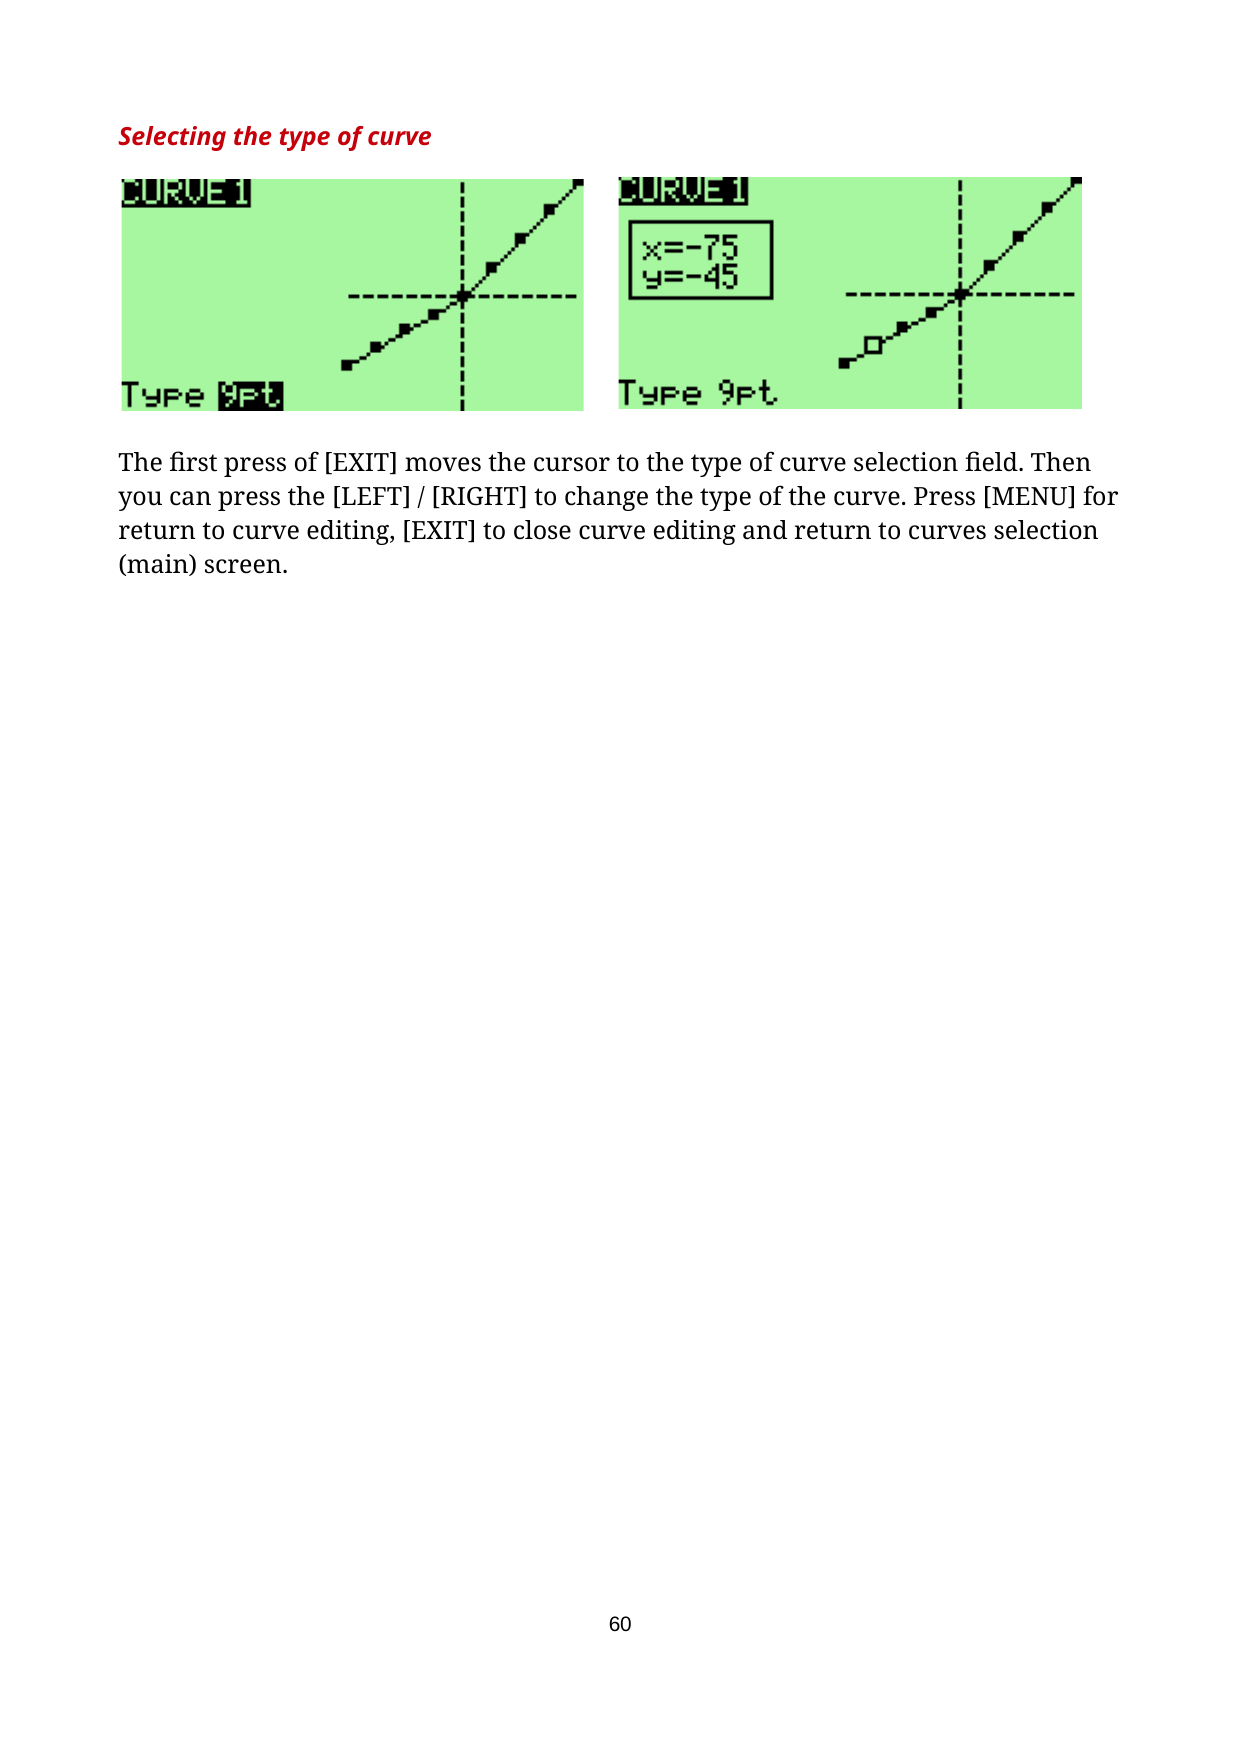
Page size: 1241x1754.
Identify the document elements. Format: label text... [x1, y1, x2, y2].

picture [618, 177, 1082, 409]
picture [121, 179, 584, 411]
text The first press of [EXIT] moves the cursor to the type of curve selection field. Then you can press the [LEFT] / [RIGHT] to change the type of the curve. Press [MENU] for return to curve editing, [EXIT] to close curve editing and return to curves selection (main) screen. [118, 444, 1122, 581]
subtitle Selecting the type of curve [118, 118, 1122, 152]
